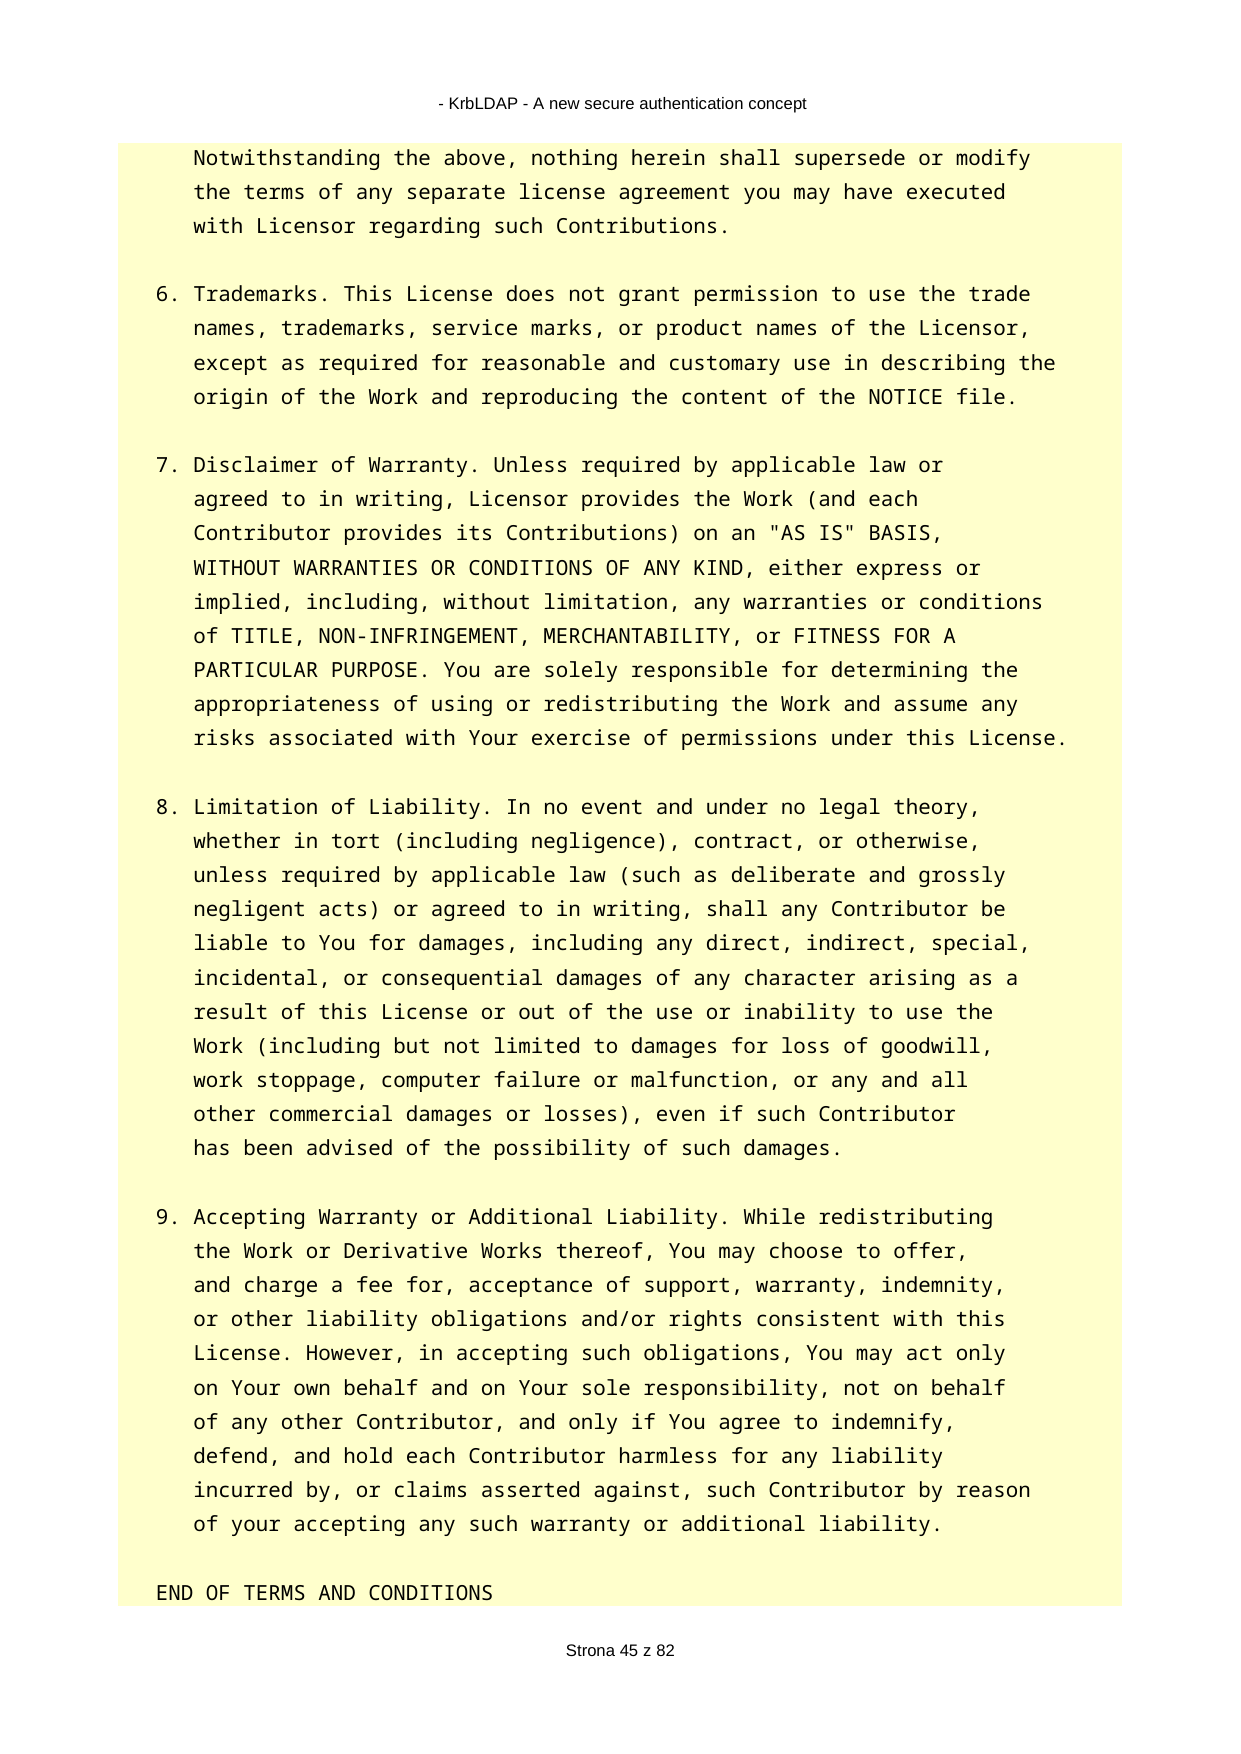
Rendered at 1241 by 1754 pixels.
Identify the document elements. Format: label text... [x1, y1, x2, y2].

text risks associated with Your exercise of permissions under this License. [118, 723, 1122, 752]
text defend, and hold each Contributor harmless for any liability [118, 1441, 1122, 1469]
text the terms of any separate license agreement you may have executed [118, 177, 1122, 205]
text 7. Disclaimer of Warranty. Unless required by applicable law or [118, 450, 1122, 478]
text 6. Trademarks. This License does not grant permission to use the trade [118, 279, 1122, 308]
text WITHOUT WARRANTIES OR CONDITIONS OF ANY KIND, either express or [118, 553, 1122, 581]
text and charge a fee for, acceptance of support, warranty, indemnity, [118, 1270, 1122, 1298]
text appropriateness of using or redistributing the Work and assume any [118, 689, 1122, 718]
text of your accepting any such warranty or additional liability. [118, 1509, 1122, 1538]
text result of this License or out of the use or inability to use the [118, 997, 1122, 1025]
text 9. Accepting Warranty or Additional Liability. While redistributing [118, 1202, 1122, 1230]
text on Your own behalf and on Your sole responsibility, not on behalf [118, 1373, 1122, 1401]
text PARTICULAR PURPOSE. You are solely responsible for determining the [118, 655, 1122, 683]
text 8. Limitation of Liability. In no event and under no legal theory, [118, 792, 1122, 820]
text agreed to in writing, Licensor provides the Work (and each [118, 484, 1122, 513]
text liable to You for damages, including any direct, indirect, special, [118, 928, 1122, 957]
text origin of the Work and reproducing the content of the NOTICE file. [118, 382, 1122, 410]
text Work (including but not limited to damages for loss of goodwill, [118, 1031, 1122, 1059]
text END OF TERMS AND CONDITIONS [118, 1578, 1122, 1606]
text other commercial damages or losses), even if such Contributor [118, 1099, 1122, 1128]
text has been advised of the possibility of such damages. [118, 1133, 1122, 1162]
text incidental, or consequential damages of any character arising as a [118, 963, 1122, 991]
text Notwithstanding the above, nothing herein shall supersede or modify [118, 143, 1122, 171]
text or other liability obligations and/or rights consistent with this [118, 1304, 1122, 1333]
text of any other Contributor, and only if You agree to indemnify, [118, 1407, 1122, 1435]
text names, trademarks, service marks, or product names of the Licensor, [118, 313, 1122, 342]
text incurred by, or claims asserted against, such Contributor by reason [118, 1475, 1122, 1503]
text Contributor provides its Contributions) on an "AS IS" BASIS, [118, 518, 1122, 547]
text whether in tort (including negligence), contract, or otherwise, [118, 826, 1122, 854]
text the Work or Derivative Works thereof, You may choose to offer, [118, 1236, 1122, 1264]
text negligent acts) or agreed to in writing, shall any Contributor be [118, 894, 1122, 923]
text with Licensor regarding such Contributions. [118, 211, 1122, 239]
text unless required by applicable law (such as deliberate and grossly [118, 860, 1122, 888]
text implied, including, without limitation, any warranties or conditions [118, 587, 1122, 615]
text License. However, in accepting such obligations, You may act only [118, 1338, 1122, 1367]
text except as required for reasonable and customary use in describing the [118, 348, 1122, 376]
text work stoppage, computer failure or malfunction, or any and all [118, 1065, 1122, 1093]
text of TITLE, NON-INFRINGEMENT, MERCHANTABILITY, or FITNESS FOR A [118, 621, 1122, 649]
